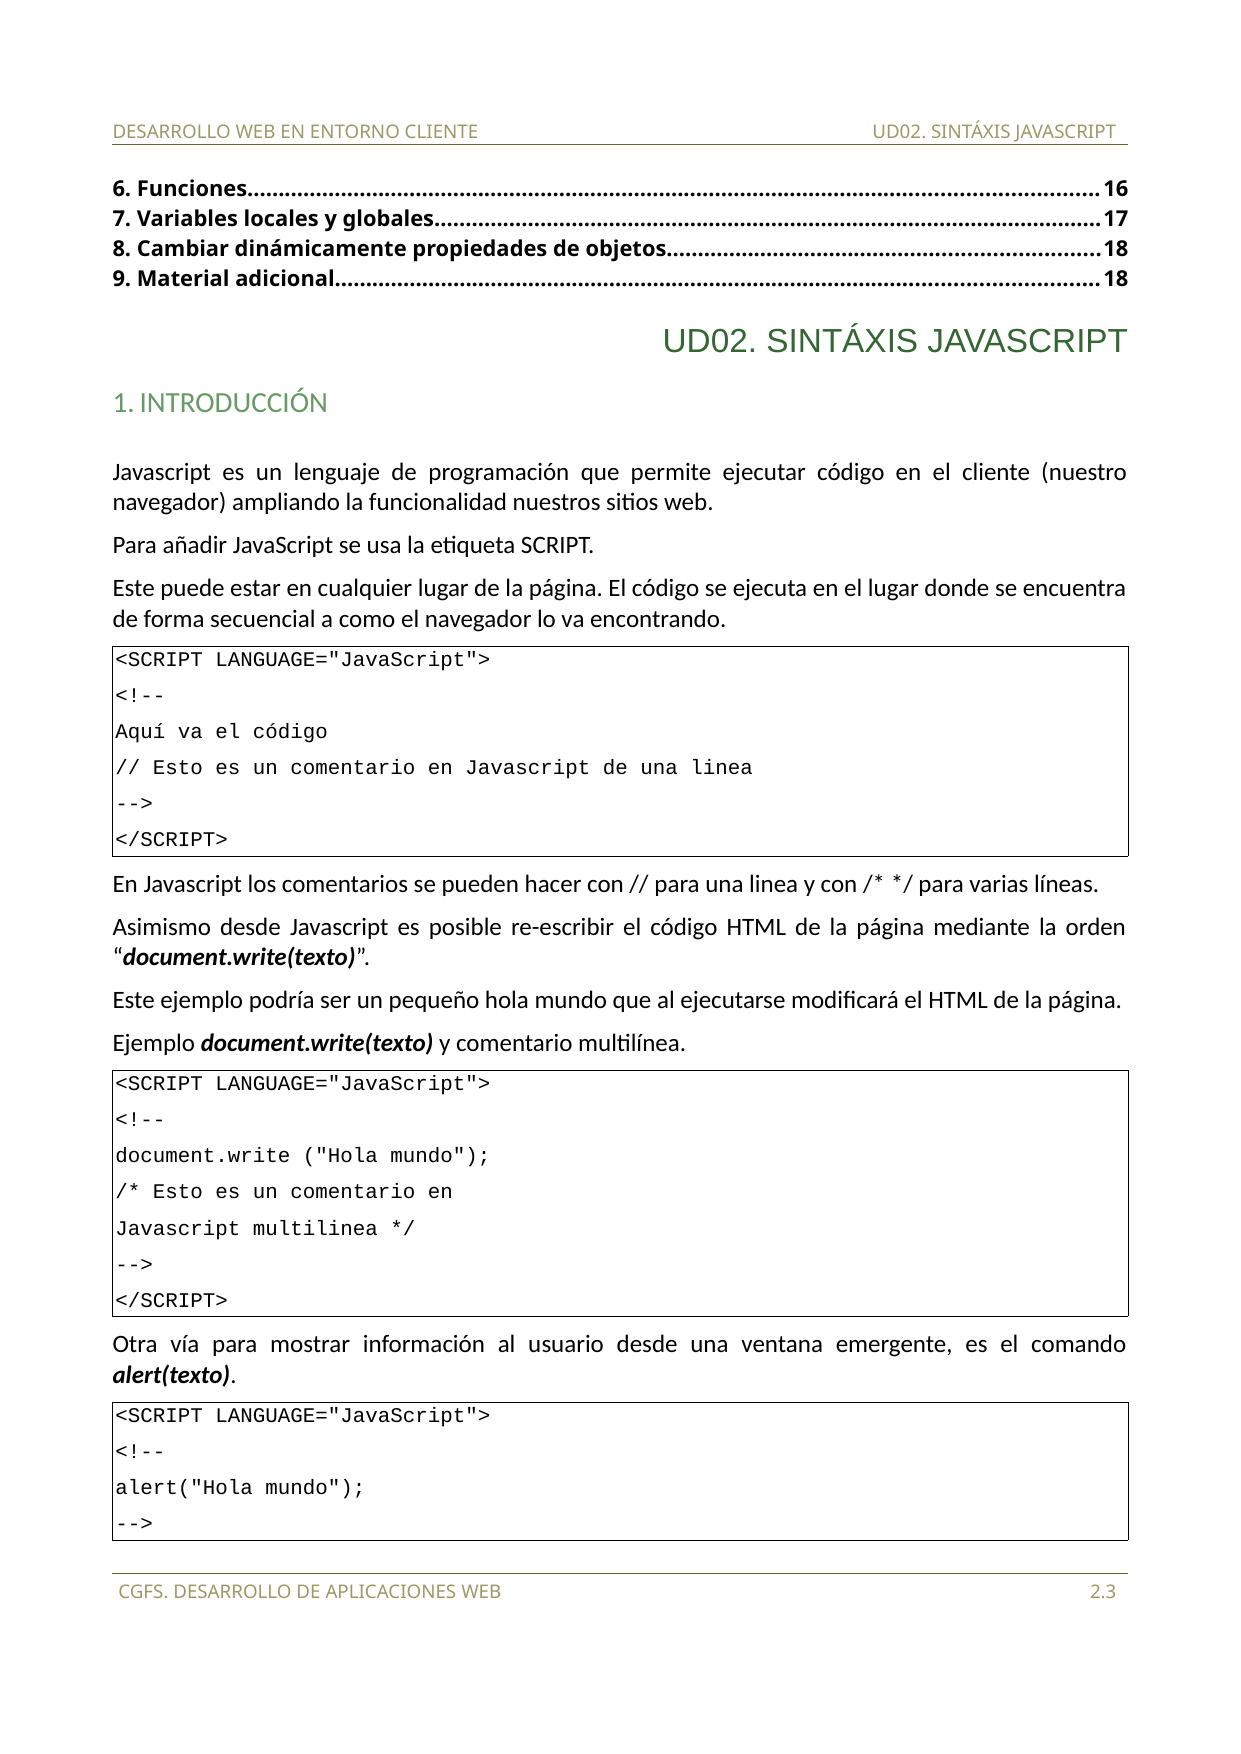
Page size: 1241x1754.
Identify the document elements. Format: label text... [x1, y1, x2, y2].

text UD02. Sintáxis Javascript [112, 321, 1128, 359]
text alert("Hola mundo"); [113, 1474, 1128, 1501]
text 9. Material adicional 18 [112, 263, 1128, 292]
text <!-- [113, 1106, 1128, 1133]
text Javascript multilinea */ [113, 1214, 1128, 1241]
text Otra vía para mostrar información al usuario desde una ventana emergente, es el comando alert(texto). [112, 1329, 1128, 1390]
text --> [113, 790, 1128, 817]
text 7. Variables locales y globales 17 [112, 203, 1128, 233]
text --> [113, 1251, 1128, 1277]
text Asimismo desde Javascript es posible re-escribir el código HTML de la página mediante la orden “document.write(texto)”. [112, 911, 1128, 972]
text </SCRIPT> [113, 826, 1128, 856]
text Este ejemplo podría ser un pequeño hola mundo que al ejecutarse modificará el HTML de la página. [112, 984, 1128, 1015]
text Ejemplo document.write(texto) y comentario multilínea. [112, 1027, 1128, 1058]
text Este puede estar en cualquier lugar de la página. El código se ejecuta en el lugar donde se encuentra de forma secuencial a como el navegador lo va encontrando. [112, 572, 1128, 633]
subtitle Introducción [112, 384, 1128, 420]
text Para añadir JavaScript se usa la etiqueta SCRIPT. [112, 529, 1128, 560]
text Aquí va el código [113, 718, 1128, 744]
text <!-- [113, 1438, 1128, 1465]
text <SCRIPT LANGUAGE="JavaScript"> [113, 1071, 1128, 1097]
text <SCRIPT LANGUAGE="JavaScript"> [113, 1403, 1128, 1429]
text 8. Cambiar dinámicamente propiedades de objetos 18 [112, 233, 1128, 263]
text </SCRIPT> [113, 1287, 1128, 1316]
text <!-- [113, 682, 1128, 708]
text --> [113, 1510, 1128, 1540]
text Javascript es un lenguaje de programación que permite ejecutar código en el cliente (nuestro navegador) ampliando la funcionalidad nuestros sitios web. [112, 456, 1128, 517]
text En Javascript los comentarios se pueden hacer con // para una linea y con /* */ para varias líneas. [112, 868, 1128, 899]
text 6. Funciones 16 [112, 173, 1128, 203]
text /* Esto es un comentario en [113, 1178, 1128, 1205]
text document.write ("Hola mundo"); [113, 1142, 1128, 1169]
text <SCRIPT LANGUAGE="JavaScript"> [113, 647, 1128, 672]
text // Esto es un comentario en Javascript de una linea [113, 754, 1128, 781]
